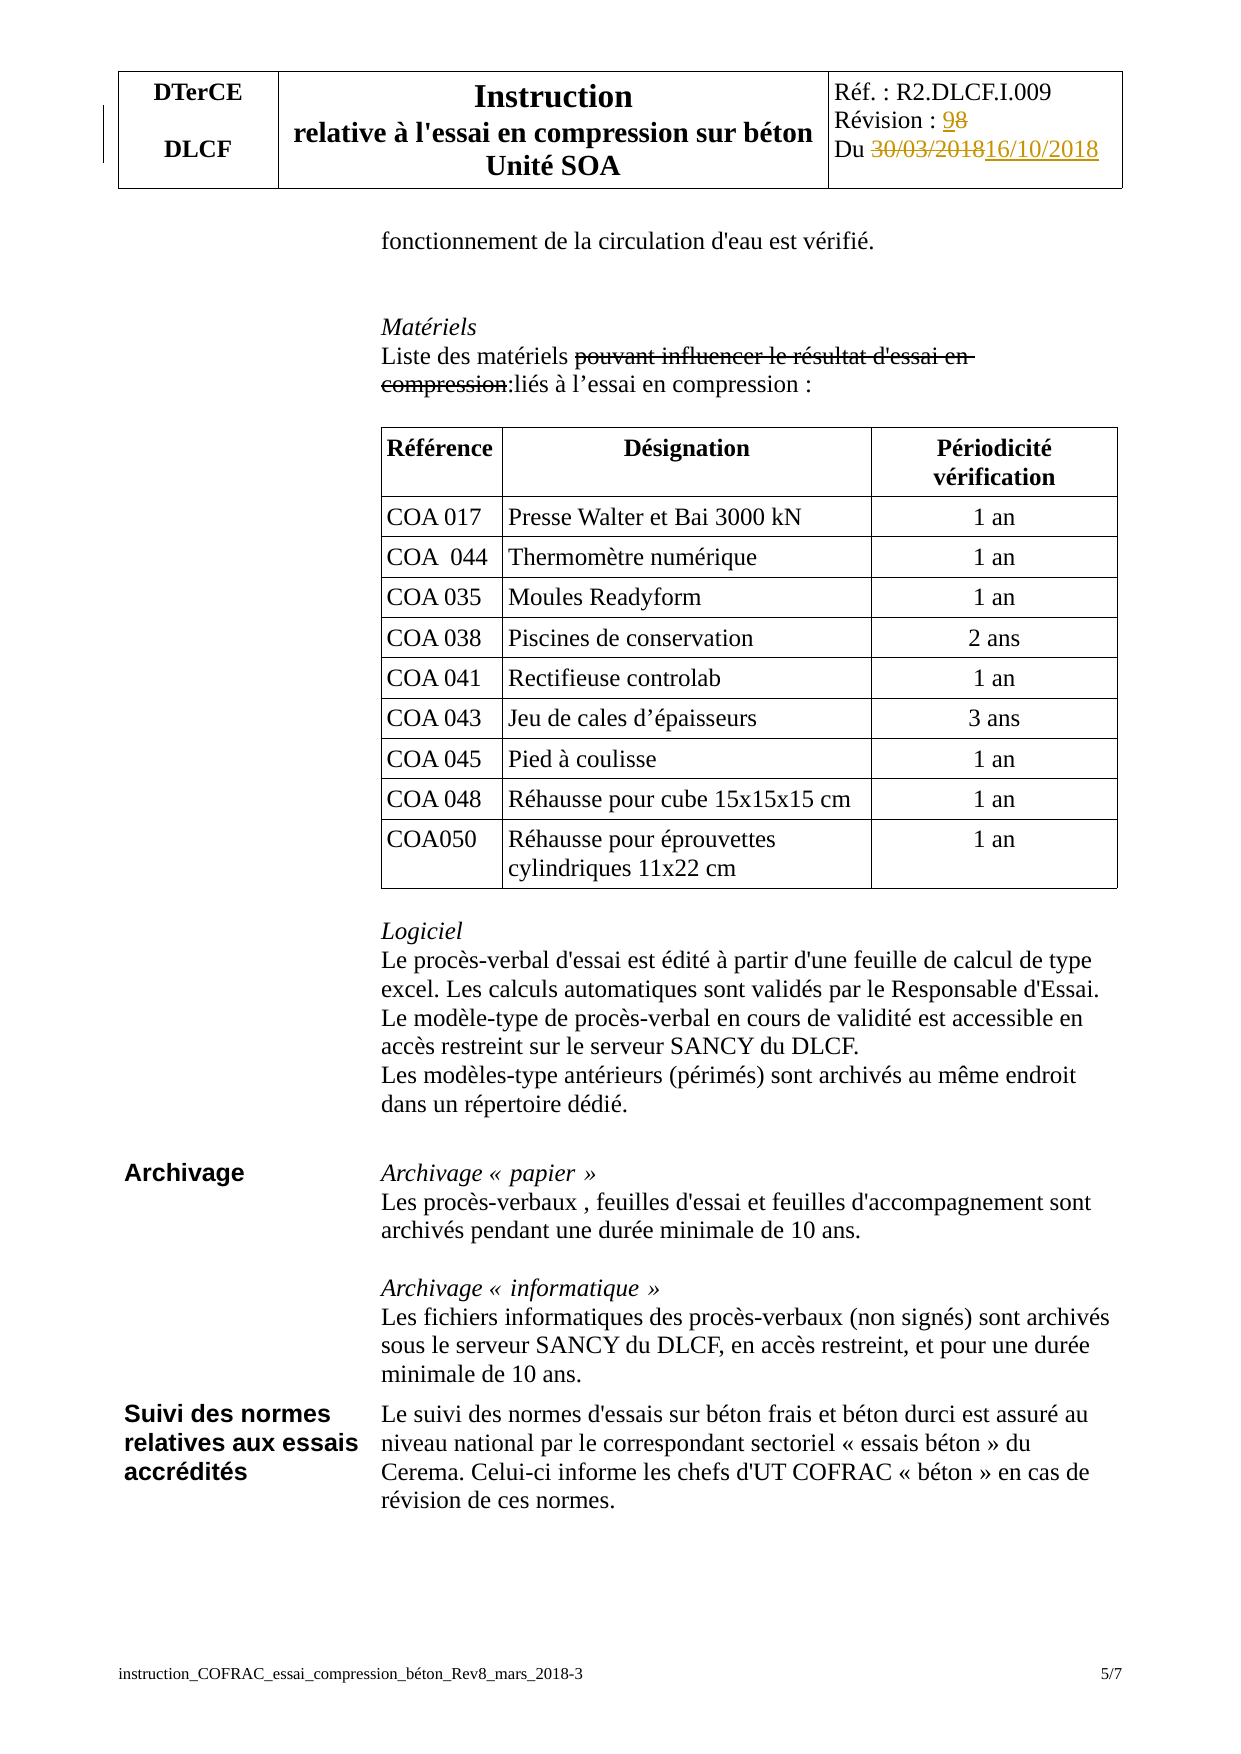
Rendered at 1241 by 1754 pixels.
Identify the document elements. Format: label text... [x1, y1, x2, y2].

table_cell Pied à coulisse [503, 739, 871, 778]
table_cell 3 ans [872, 699, 1117, 738]
table_cell COA 038 [382, 618, 502, 657]
table_cell Jeu de cales d’épaisseurs [503, 699, 871, 738]
table_cell 1 an [872, 578, 1117, 617]
table_cell COA 043 [382, 699, 502, 738]
table_cell COA 035 [382, 578, 502, 617]
table_cell Archivage « papier » Les procès-verbaux , feuilles d'essai et feuilles d'accompagnement sont archivés pendant une durée minimale de 10 ans. Archivage « informatique » Les fichiers informatiques des procès-verbaux (non signés) sont archivés sous le serveur SANCY du DLCF, en accès restreint, et pour une durée minimale de 10 ans. [375, 1152, 1122, 1394]
table_cell Moules Readyform [503, 578, 871, 617]
table_cell 1 an [872, 820, 1117, 888]
table_cell Thermomètre numérique [503, 537, 871, 577]
table_header Périodicité vérification [872, 428, 1117, 496]
table_cell COA 045 [382, 739, 502, 778]
table_cell 1 an [872, 779, 1117, 818]
table_cell COA 017 [382, 497, 502, 536]
table_cell 1 an [872, 739, 1117, 778]
table_cell Archivage [118, 1152, 375, 1394]
table_cell Rectifieuse controlab [503, 658, 871, 698]
table_cell 1 an [872, 537, 1117, 577]
table_cell COA 041 [382, 658, 502, 698]
table_cell 1 an [872, 497, 1117, 536]
table_cell 2 ans [872, 618, 1117, 657]
table_cell 1 an [872, 658, 1117, 698]
table_cell COA 044 [382, 537, 502, 577]
table_cell [118, 220, 375, 1152]
table_cell Piscines de conservation [503, 618, 871, 657]
table_cell Réhausse pour éprouvettes cylindriques 11x22 cm [503, 820, 871, 888]
table_cell COA 048 [382, 779, 502, 818]
table_cell COA050 [382, 820, 502, 888]
table_cell Le suivi des normes d'essais sur béton frais et béton durci est assuré au niveau national par le correspondant sectoriel « essais béton » du Cerema. Celui-ci informe les chefs d'UT COFRAC « béton » en cas de révision de ces normes. [375, 1394, 1122, 1606]
table_cell Suivi des normes relatives aux essais accrédités [118, 1394, 375, 1606]
table_cell fonctionnement de la circulation d'eau est vérifié. Matériels Liste des matériels pouvant influencer le résultat d'essai en compression:liés à l’essai en compression : Logiciel Le procès-verbal d'essai est édité à partir d'une feuille de calcul de type excel. Les calculs automatiques sont validés par le Responsable d'Essai. Le modèle-type de procès-verbal en cours de validité est accessible en accès restreint sur le serveur SANCY du DLCF. Les modèles-type antérieurs (périmés) sont archivés au même endroit dans un répertoire dédié. [375, 220, 1122, 1152]
table_header Désignation [503, 428, 871, 496]
table_cell Réhausse pour cube 15x15x15 cm [503, 779, 871, 818]
table_cell Presse Walter et Bai 3000 kN [503, 497, 871, 536]
table_header Référence [382, 428, 502, 496]
